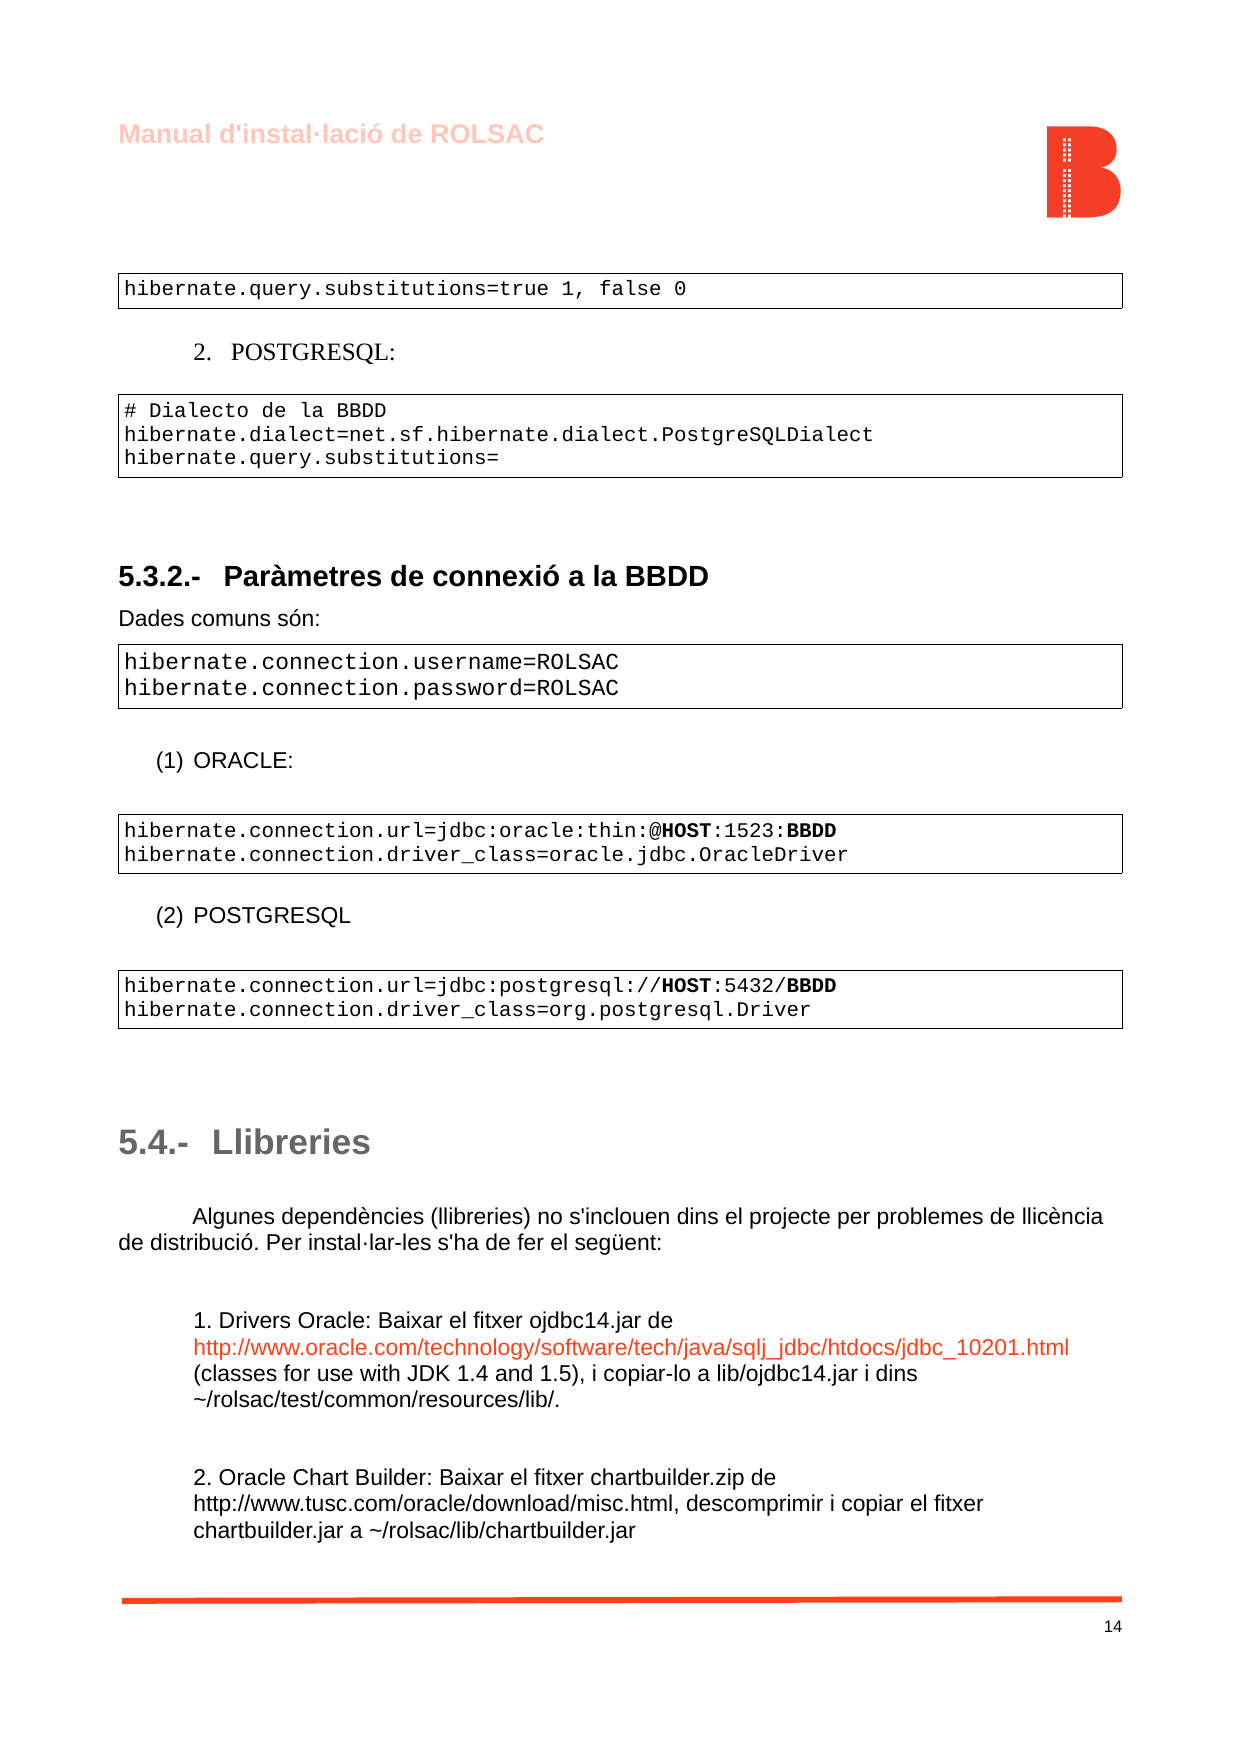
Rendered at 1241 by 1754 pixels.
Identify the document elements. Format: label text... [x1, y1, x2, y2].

text Dades comuns són: [118, 605, 1122, 632]
subtitle Llibreries [118, 1121, 1122, 1162]
table_header hibernate.connection.username=ROLSAC hibernate.connection.password=ROLSAC [119, 645, 1122, 708]
table_header hibernate.connection.url=jdbc:postgresql://HOST:5432/BBDD hibernate.connection.driver_class=org.postgresql.Driver [119, 971, 1122, 1028]
picture [1036, 124, 1130, 221]
list POSTGRESQL: [193, 337, 1122, 365]
subtitle Paràmetres de connexió a la BBDD [118, 559, 1122, 593]
list 2. Oracle Chart Builder: Baixar el fitxer chartbuilder.zip de http://www.tusc.com/oracle/download/misc.html, descomprimir i copiar el fitxer chartbuilder.jar a ~/rolsac/lib/chartbuilder.jar [156, 1464, 1122, 1543]
table_header hibernate.query.substitutions=true 1, false 0 [119, 274, 1122, 308]
text Algunes dependències (llibreries) no s'inclouen dins el projecte per problemes de llicència de distribució. Per instal·lar-les s'ha de fer el següent: [118, 1203, 1122, 1256]
table_header hibernate.connection.url=jdbc:oracle:thin:@HOST:1523:BBDD hibernate.connection.driver_class=oracle.jdbc.OracleDriver [119, 815, 1122, 873]
list ORACLE: [156, 747, 1122, 773]
list 1. Drivers Oracle: Baixar el fitxer ojdbc14.jar de http://www.oracle.com/technology/software/tech/java/sqlj_jdbc/htdocs/jdbc_10201.html (classes for use with JDK 1.4 and 1.5), i copiar-lo a lib/ojdbc14.jar i dins ~/rolsac/test/common/resources/lib/. [156, 1307, 1122, 1412]
list POSTGRESQL [156, 902, 1122, 928]
table_header # Dialecto de la BBDD hibernate.dialect=net.sf.hibernate.dialect.PostgreSQLDialect hibernate.query.substitutions= [119, 395, 1122, 477]
